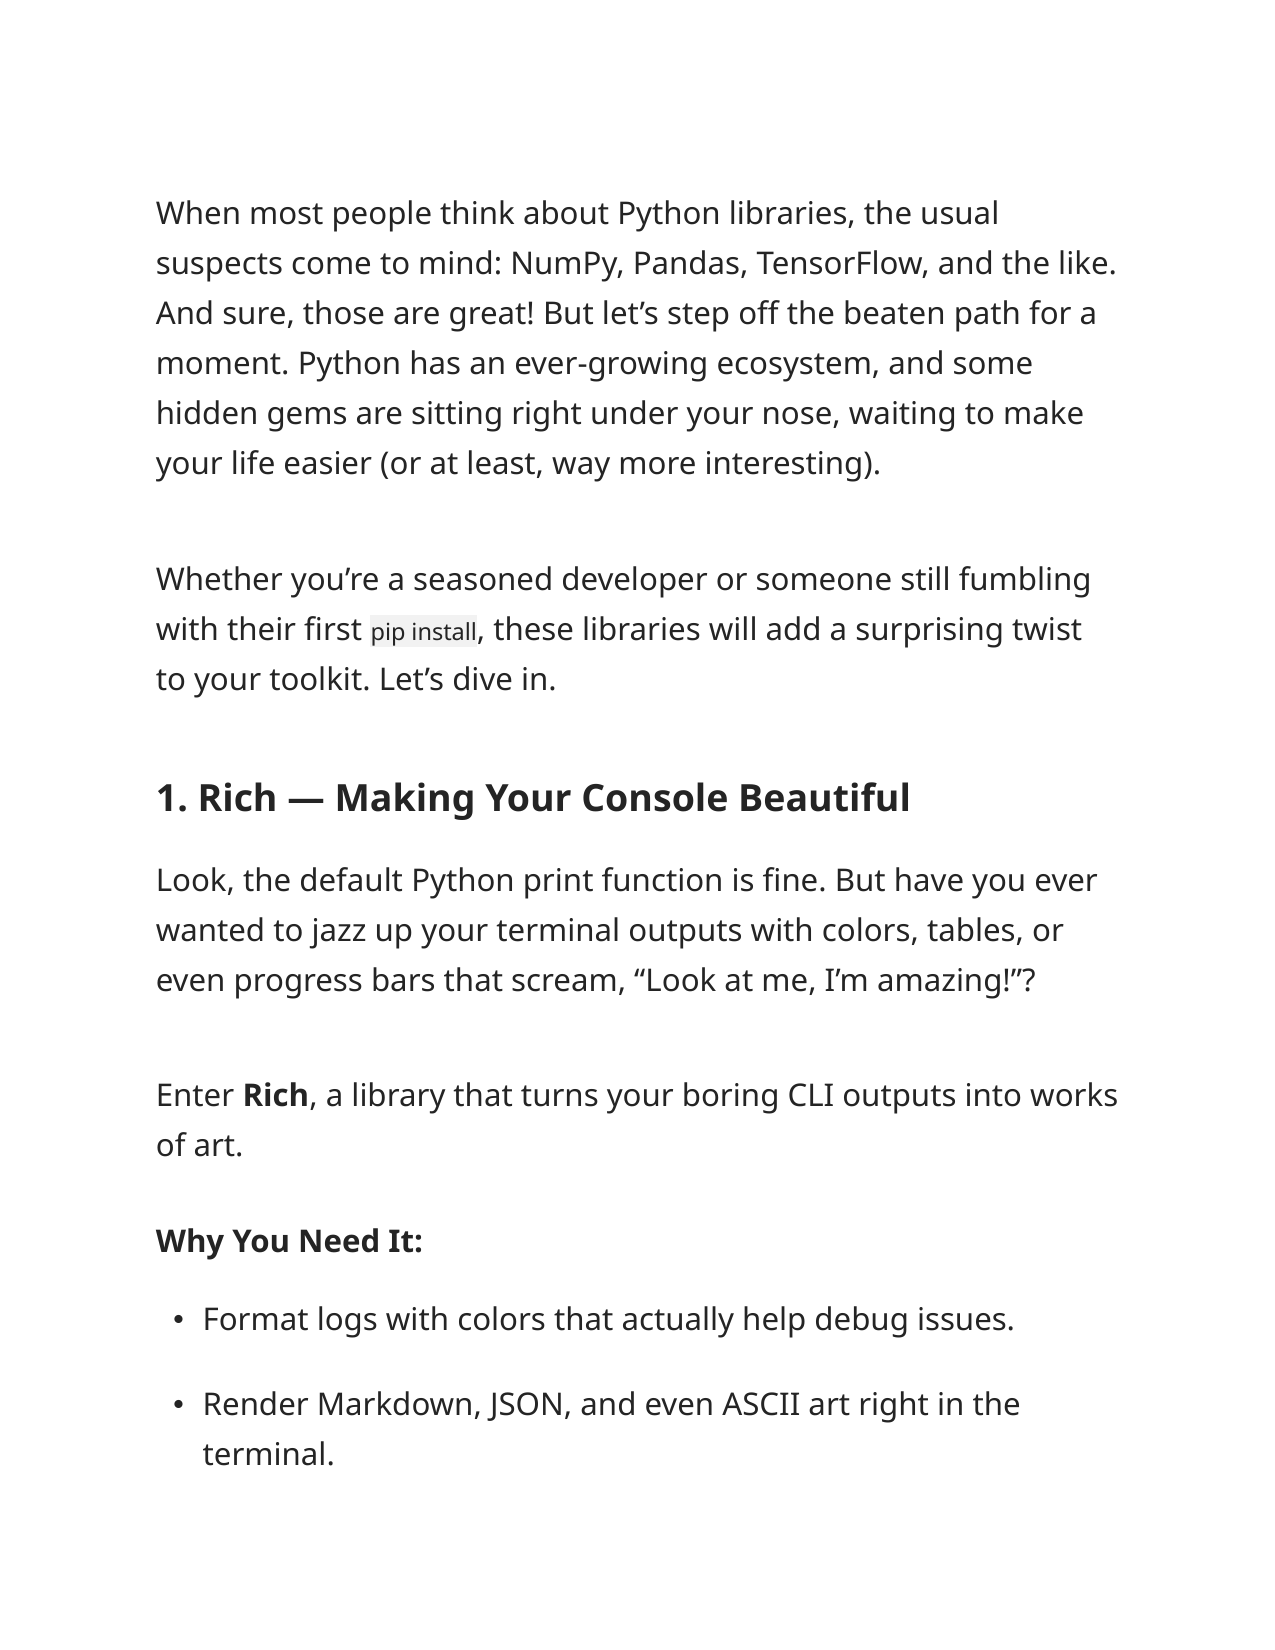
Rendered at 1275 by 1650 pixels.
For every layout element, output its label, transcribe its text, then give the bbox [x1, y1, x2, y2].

subtitle 1. Rich — Making Your Console Beautiful [156, 771, 1119, 822]
text When most people think about Python libraries, the usual suspects come to mind: NumPy, Pandas, TensorFlow, and the like. And sure, those are great! But let’s step off the beaten path for a moment. Python has an ever-growing ecosystem, and some hidden gems are sitting right under your nose, waiting to make your life easier (or at least, way more interesting). [156, 184, 1119, 484]
text Enter Rich, a library that turns your boring CLI outputs into works of art. [156, 1066, 1119, 1166]
text Look, the default Python print function is fine. But have you ever wanted to jazz up your terminal outputs with colors, tables, or even progress bars that scream, “Look at me, I’m amazing!”? [156, 850, 1119, 1000]
subtitle Why You Need It: [156, 1219, 1119, 1262]
text Whether you’re a seasoned developer or someone still fumbling with their first pip install, these libraries will add a surprising twist to your toolkit. Let’s dive in. [156, 549, 1119, 699]
list Render Markdown, JSON, and even ASCII art right in the terminal. [202, 1374, 1119, 1474]
list Format logs with colors that actually help debug issues. [202, 1290, 1119, 1340]
